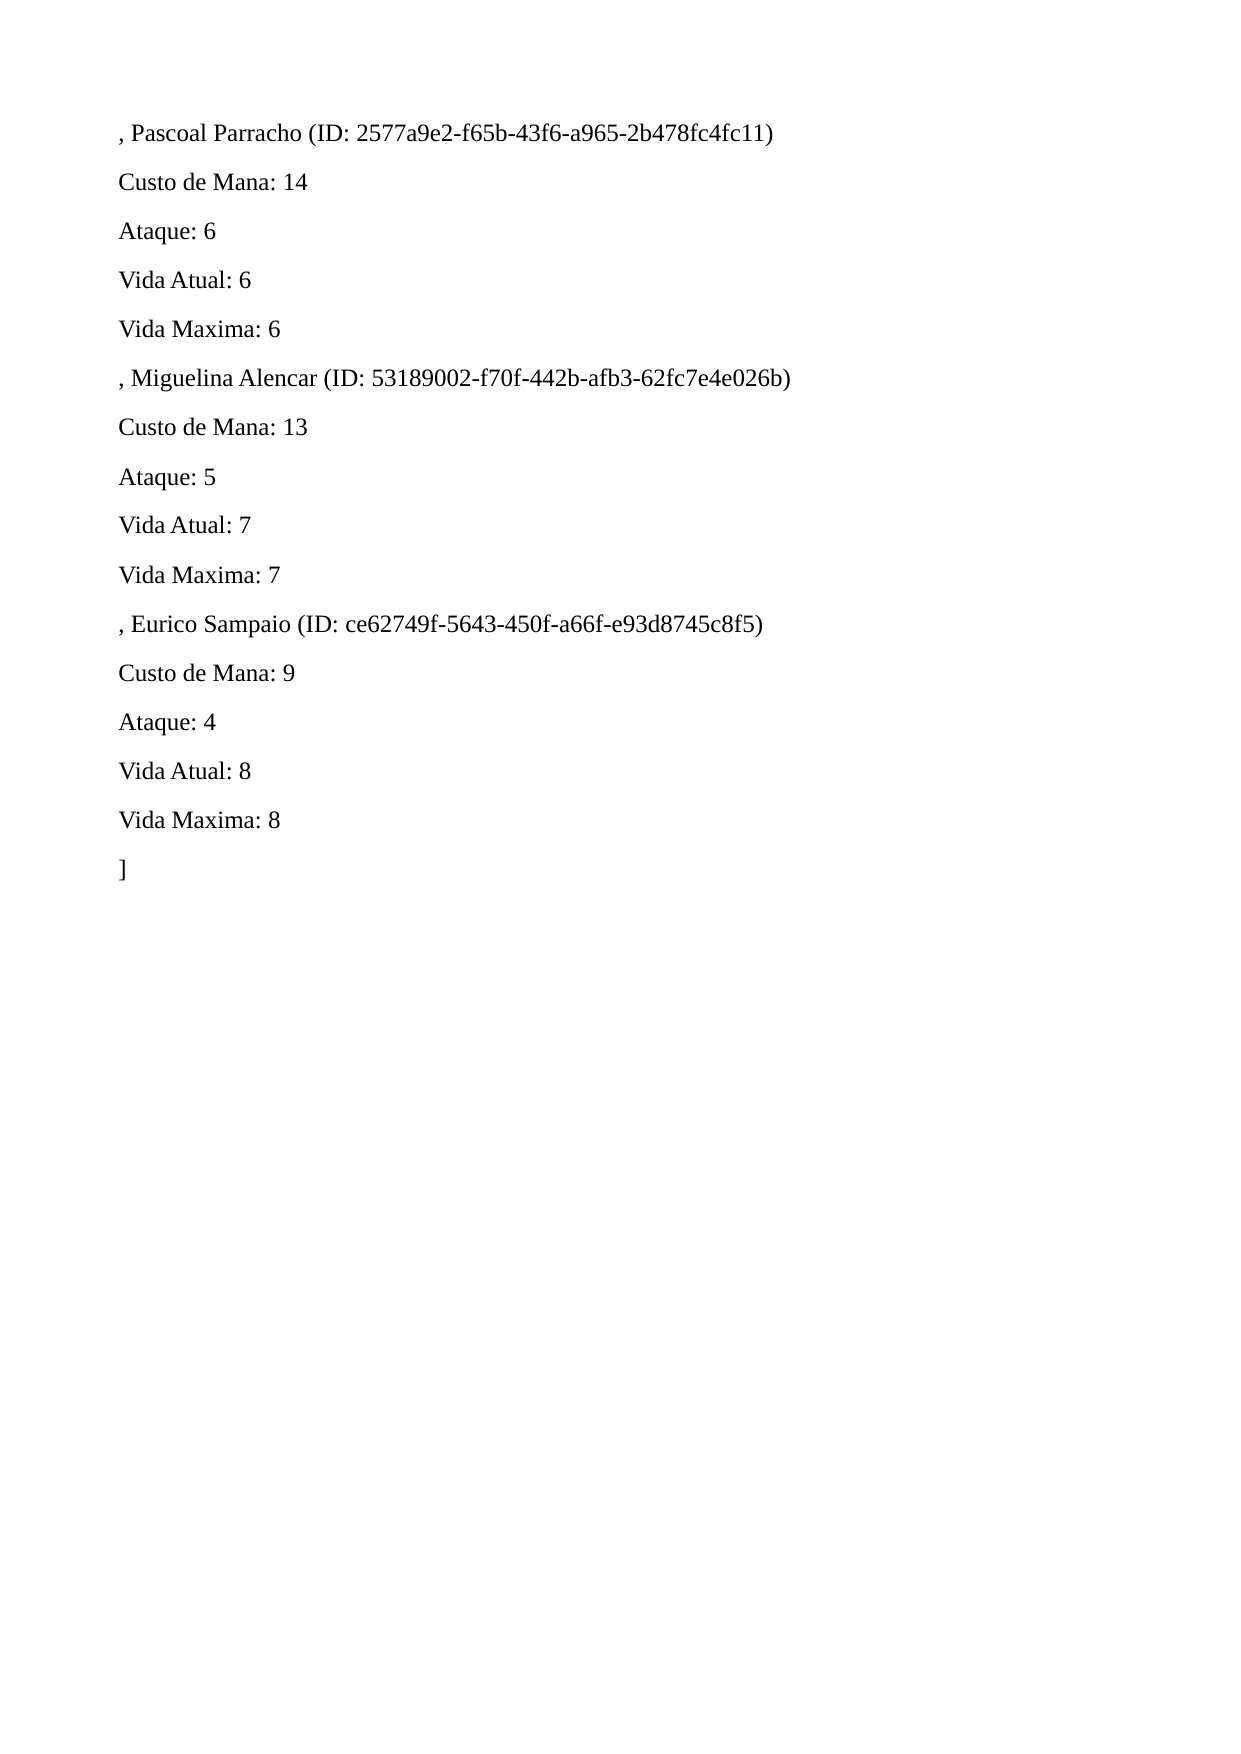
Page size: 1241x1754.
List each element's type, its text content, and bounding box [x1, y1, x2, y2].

text , Pascoal Parracho (ID: 2577a9e2-f65b-43f6-a965-2b478fc4fc11) [118, 118, 1122, 147]
text Vida Maxima: 6 [118, 314, 1122, 343]
text Vida Maxima: 8 [118, 805, 1122, 834]
text Ataque: 5 [118, 462, 1122, 490]
text , Miguelina Alencar (ID: 53189002-f70f-442b-afb3-62fc7e4e026b) [118, 363, 1122, 392]
text Vida Maxima: 7 [118, 560, 1122, 588]
text Vida Atual: 8 [118, 756, 1122, 785]
text Custo de Mana: 13 [118, 412, 1122, 441]
text , Eurico Sampaio (ID: ce62749f-5643-450f-a66f-e93d8745c8f5) [118, 609, 1122, 637]
text Custo de Mana: 9 [118, 658, 1122, 687]
text Vida Atual: 7 [118, 511, 1122, 539]
text Ataque: 6 [118, 216, 1122, 245]
text Custo de Mana: 14 [118, 167, 1122, 196]
text Ataque: 4 [118, 707, 1122, 736]
text ] [118, 854, 1122, 883]
text Vida Atual: 6 [118, 265, 1122, 294]
